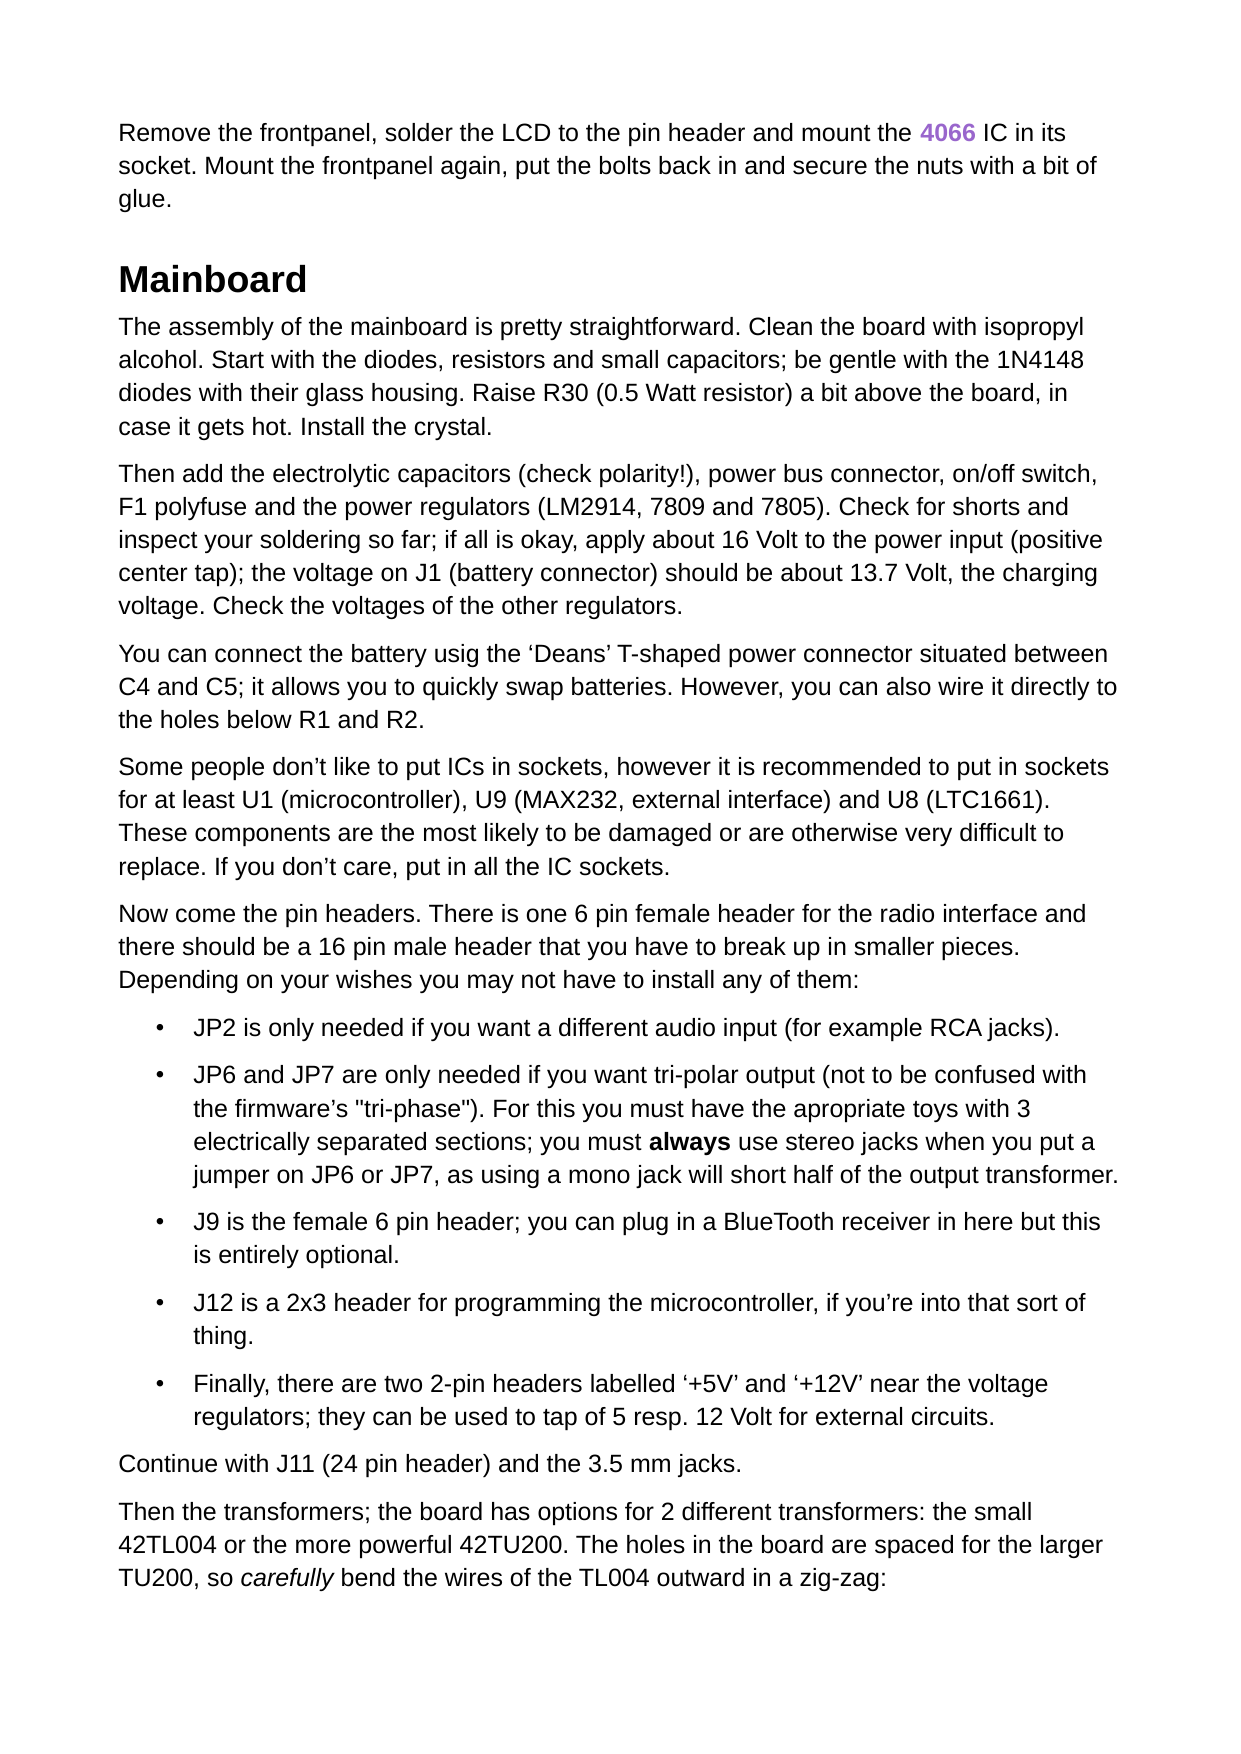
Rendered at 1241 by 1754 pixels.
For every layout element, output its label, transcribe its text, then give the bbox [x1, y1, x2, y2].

list J9 is the female 6 pin header; you can plug in a BlueTooth receiver in here but this is entirely optional. [156, 1207, 1122, 1269]
text Then add the electrolytic capacitors (check polarity!), power bus connector, on/off switch, F1 polyfuse and the power regulators (LM2914, 7809 and 7805). Check for shorts and inspect your soldering so far; if all is okay, apply about 16 Volt to the power input (positive center tap); the voltage on J1 (battery connector) should be about 13.7 Volt, the charging voltage. Check the voltages of the other regulators. [118, 459, 1122, 620]
list Finally, there are two 2-pin headers labelled ‘+5V’ and ‘+12V’ near the voltage regulators; they can be used to tap of 5 resp. 12 Volt for external circuits. [156, 1369, 1122, 1431]
text Continue with J11 (24 pin header) and the 3.5 mm jacks. [118, 1449, 1122, 1478]
text You can connect the battery usig the ‘Deans’ T-shaped power connector situated between C4 and C5; it allows you to quickly swap batteries. However, you can also wire it directly to the holes below R1 and R2. [118, 639, 1122, 733]
text Then the transformers; the board has options for 2 different transformers: the small 42TL004 or the more powerful 42TU200. The holes in the board are spaced for the larger TU200, so carefully bend the wires of the TL004 outward in a zig-zag: [118, 1497, 1122, 1592]
text Some people don’t like to put ICs in sockets, however it is recommended to put in sockets for at least U1 (microcontroller), U9 (MAX232, external interface) and U8 (LTC1661). These components are the most likely to be damaged or are otherwise very difficult to replace. If you don’t care, put in all the IC sockets. [118, 752, 1122, 880]
list J12 is a 2x3 header for programming the microcontroller, if you’re into that sort of thing. [156, 1288, 1122, 1350]
text The assembly of the mainboard is pretty straightforward. Clean the board with isopropyl alcohol. Start with the diodes, resistors and small capacitors; be gentle with the 1N4148 diodes with their glass housing. Raise R30 (0.5 Watt resistor) a bit above the board, in case it gets hot. Install the crystal. [118, 312, 1122, 440]
subtitle Mainboard [118, 257, 1122, 300]
text Remove the frontpanel, solder the LCD to the pin header and mount the 4066 IC in its socket. Mount the frontpanel again, put the bolts back in and secure the nuts with a bit of glue. [118, 118, 1122, 213]
list JP6 and JP7 are only needed if you want tri-polar output (not to be confused with the firmware’s "tri-phase"). For this you must have the apropriate toys with 3 electrically separated sections; you must always use stereo jacks when you put a jumper on JP6 or JP7, as using a mono jack will short half of the output transformer. [156, 1060, 1122, 1188]
list JP2 is only needed if you want a different audio input (for example RCA jacks). [156, 1013, 1122, 1042]
text Now come the pin headers. There is one 6 pin female header for the radio interface and there should be a 16 pin male header that you have to break up in smaller pieces. Depending on your wishes you may not have to install any of them: [118, 899, 1122, 994]
